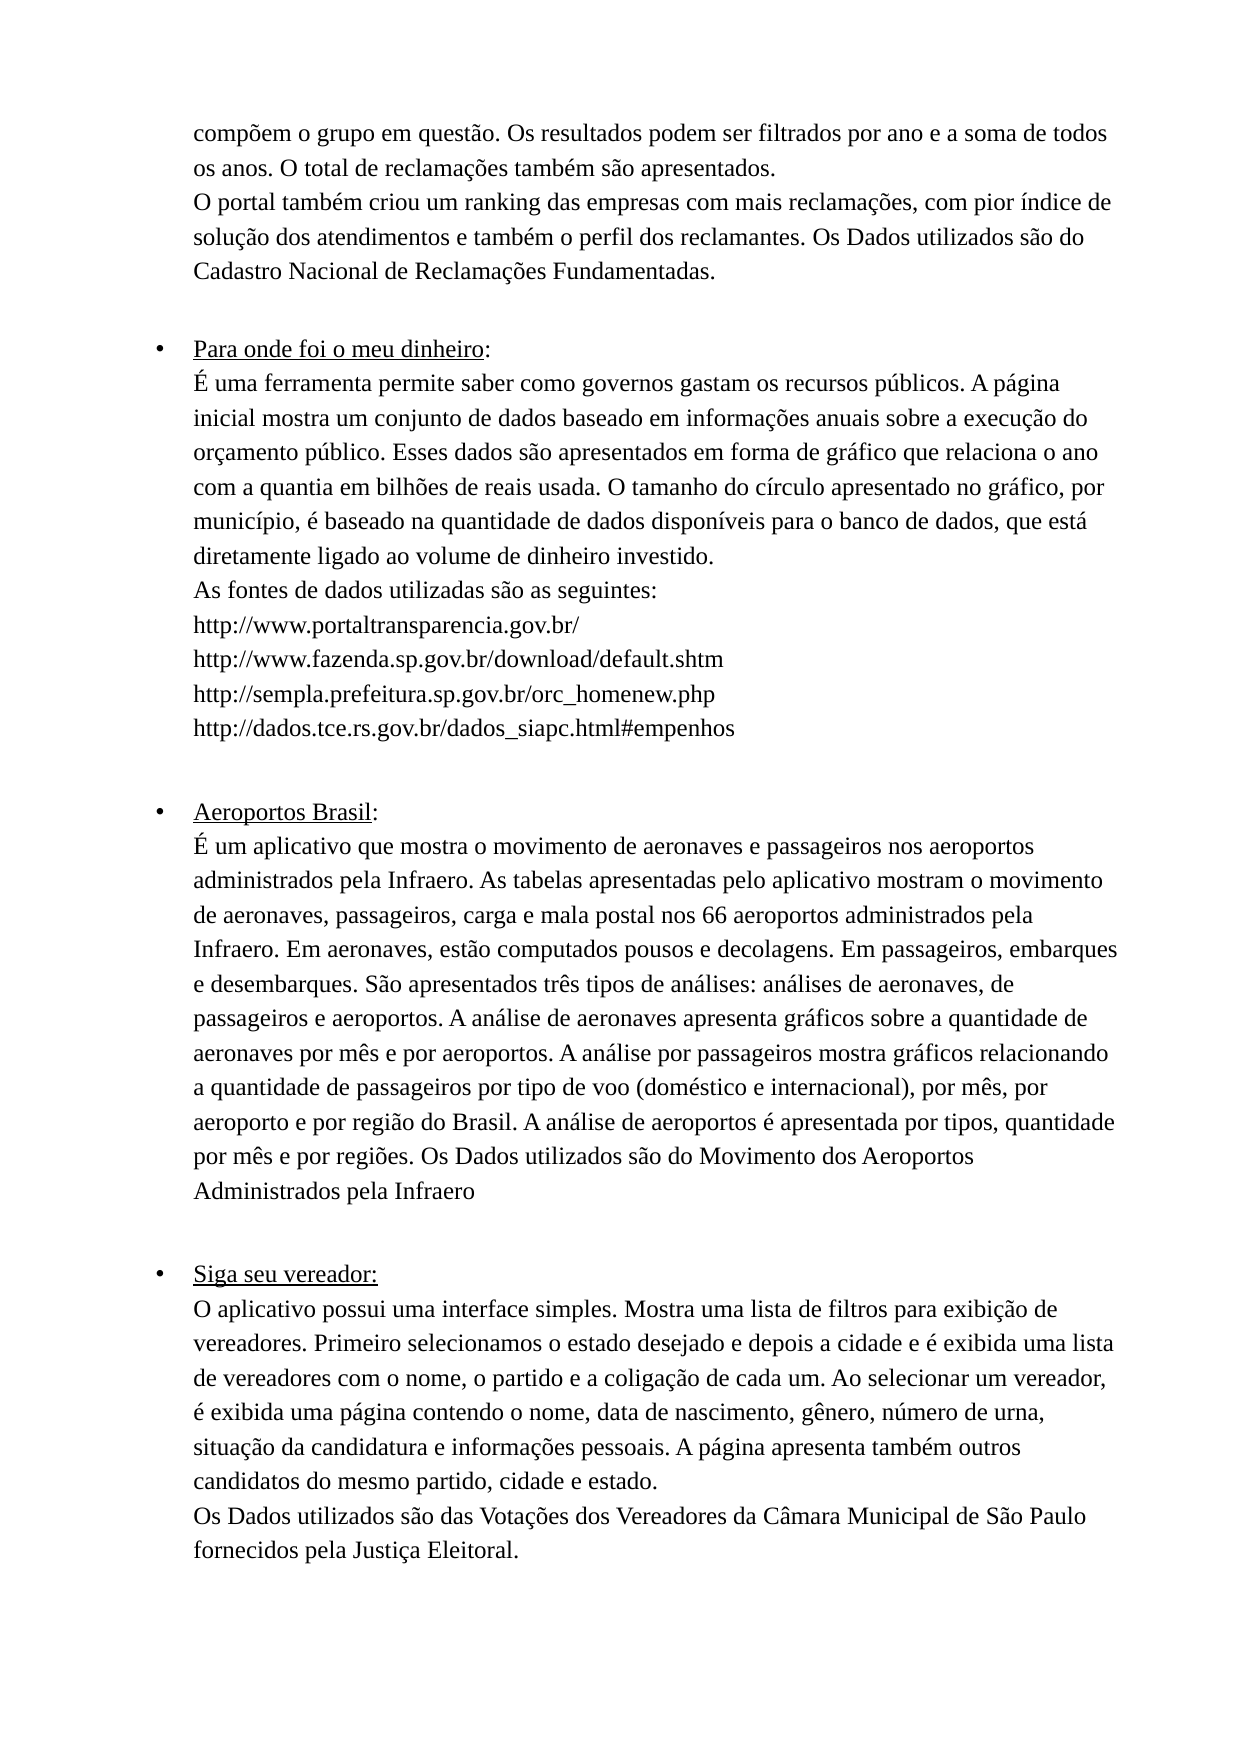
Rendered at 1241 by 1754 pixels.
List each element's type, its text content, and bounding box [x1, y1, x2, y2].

list Para onde foi o meu dinheiro: É uma ferramenta permite saber como governos gastam os recursos públicos. A página inicial mostra um conjunto de dados baseado em informações anuais sobre a execução do orçamento público. Esses dados são apresentados em forma de gráfico que relaciona o ano com a quantia em bilhões de reais usada. O tamanho do círculo apresentado no gráfico, por município, é baseado na quantidade de dados disponíveis para o banco de dados, que está diretamente ligado ao volume de dinheiro investido. As fontes de dados utilizadas são as seguintes: http://www.portaltransparencia.gov.br/ http://www.fazenda.sp.gov.br/download/default.shtm http://sempla.prefeitura.sp.gov.br/orc_homenew.php http://dados.tce.rs.gov.br/dados_siapc.html#empenhos [156, 334, 1122, 776]
list Aeroportos Brasil: É um aplicativo que mostra o movimento de aeronaves e passageiros nos aeroportos administrados pela Infraero. As tabelas apresentadas pelo aplicativo mostram o movimento de aeronaves, passageiros, carga e mala postal nos 66 aeroportos administrados pela Infraero. Em aeronaves, estão computados pousos e decolagens. Em passageiros, embarques e desembarques. São apresentados três tipos de análises: análises de aeronaves, de passageiros e aeroportos. A análise de aeronaves apresenta gráficos sobre a quantidade de aeronaves por mês e por aeroportos. A análise por passageiros mostra gráficos relacionando a quantidade de passageiros por tipo de voo (doméstico e internacional), por mês, por aeroporto e por região do Brasil. A análise de aeroportos é apresentada por tipos, quantidade por mês e por regiões. Os Dados utilizados são do Movimento dos Aeroportos Administrados pela Infraero [156, 797, 1122, 1239]
list compõem o grupo em questão. Os resultados podem ser filtrados por ano e a soma de todos os anos. O total de reclamações também são apresentados. O portal também criou um ranking das empresas com mais reclamações, com pior índice de solução dos atendimentos e também o perfil dos reclamantes. Os Dados utilizados são do Cadastro Nacional de Reclamações Fundamentadas. [156, 118, 1122, 285]
list Siga seu vereador: O aplicativo possui uma interface simples. Mostra uma lista de filtros para exibição de vereadores. Primeiro selecionamos o estado desejado e depois a cidade e é exibida uma lista de vereadores com o nome, o partido e a coligação de cada um. Ao selecionar um vereador, é exibida uma página contendo o nome, data de nascimento, gênero, número de urna, situação da candidatura e informações pessoais. A página apresenta também outros candidatos do mesmo partido, cidade e estado. Os Dados utilizados são das Votações dos Vereadores da Câmara Municipal de São Paulo fornecidos pela Justiça Eleitoral. [156, 1259, 1122, 1598]
